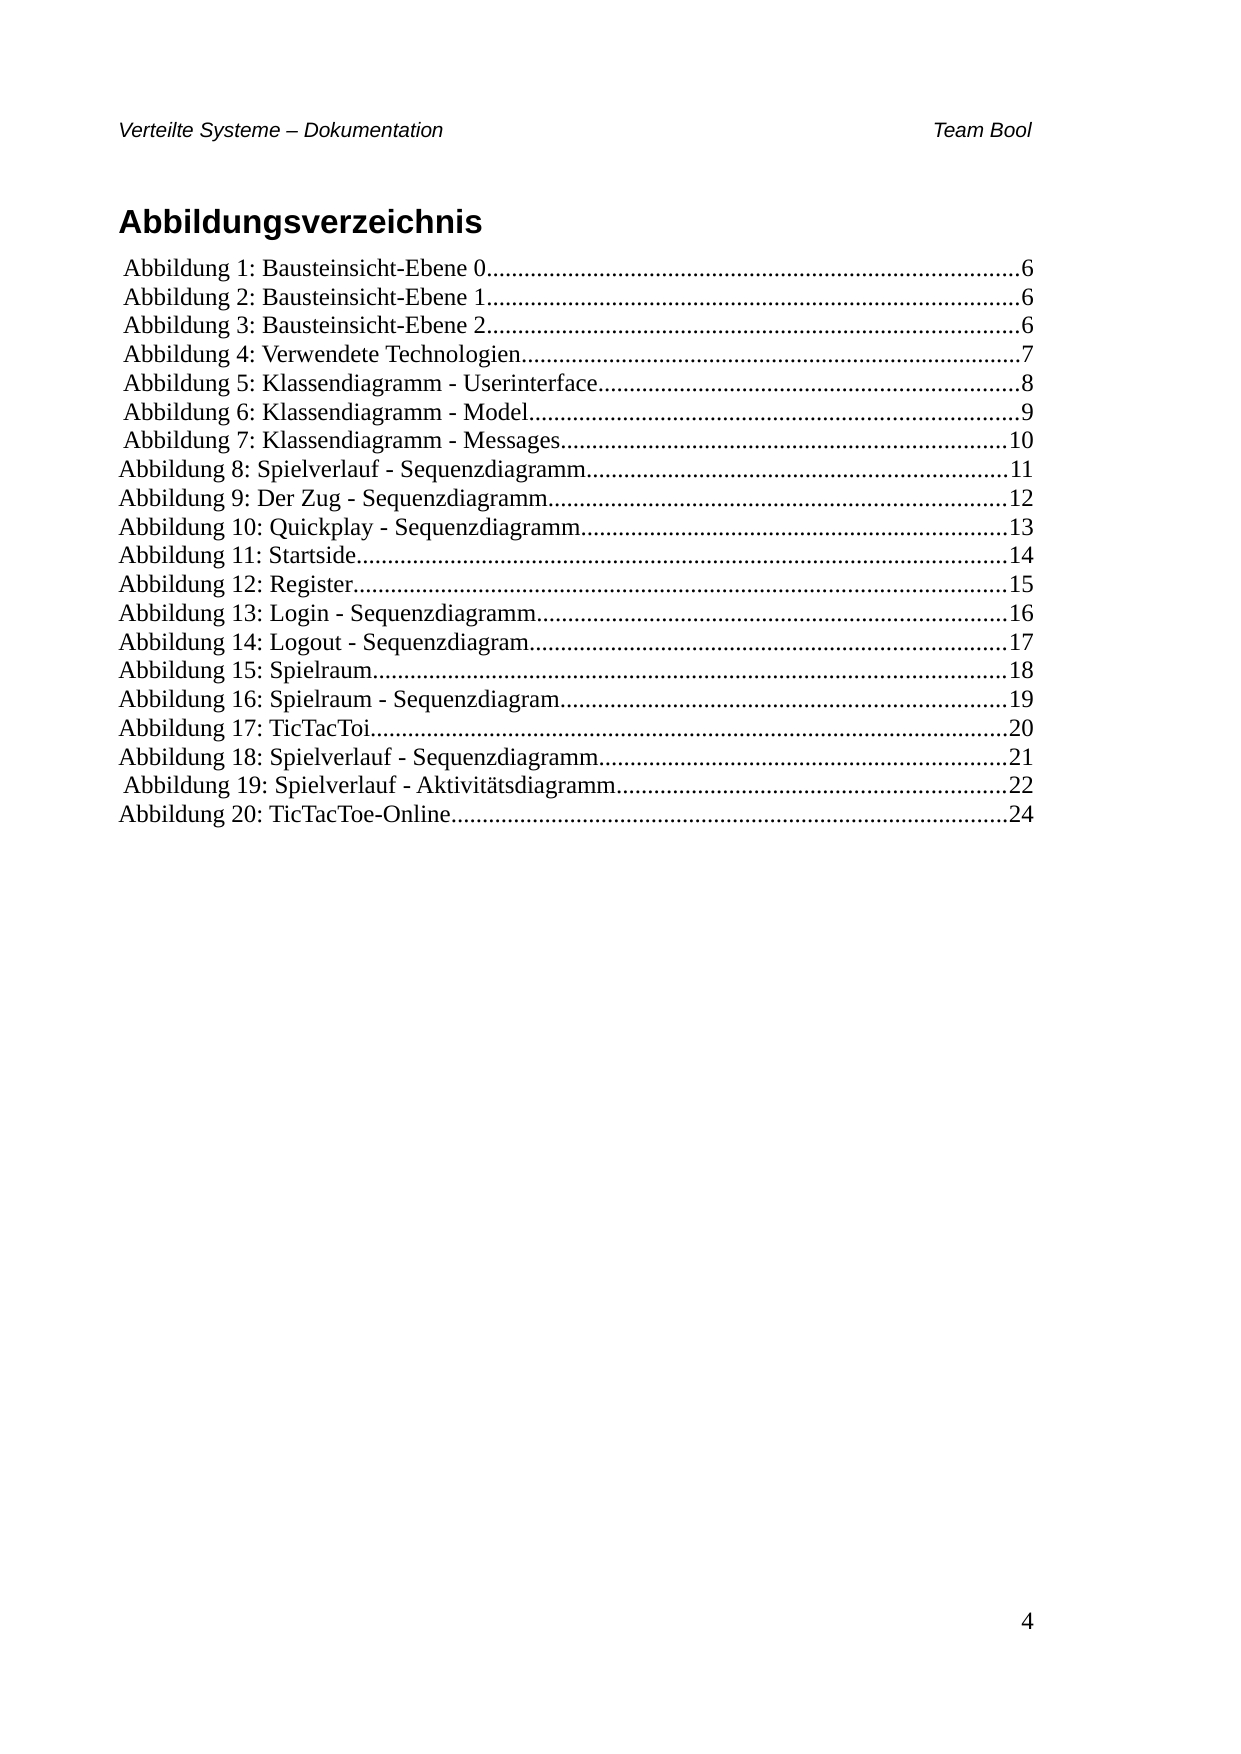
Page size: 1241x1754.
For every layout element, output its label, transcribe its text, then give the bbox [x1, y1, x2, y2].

text Abbildung 19: Spielverlauf - Aktivitätsdiagramm 22 [118, 771, 1033, 799]
text Abbildung 14: Logout - Sequenzdiagram 17 [118, 627, 1033, 656]
text Abbildung 10: Quickplay - Sequenzdiagramm 13 [118, 512, 1033, 541]
text Abbildung 18: Spielverlauf - Sequenzdiagramm 21 [118, 742, 1033, 771]
text Abbildung 4: Verwendete Technologien 7 [118, 339, 1033, 368]
text Abbildung 11: Startside 14 [118, 541, 1033, 569]
text Abbildung 7: Klassendiagramm - Messages 10 [118, 426, 1033, 454]
text Abbildung 15: Spielraum 18 [118, 656, 1033, 684]
text Abbildung 13: Login - Sequenzdiagramm 16 [118, 598, 1033, 627]
text Abbildung 17: TicTacToi 20 [118, 713, 1033, 742]
text Abbildung 6: Klassendiagramm - Model 9 [118, 397, 1033, 426]
text Abbildung 5: Klassendiagramm - Userinterface 8 [118, 368, 1033, 397]
text Abbildung 8: Spielverlauf - Sequenzdiagramm 11 [118, 454, 1033, 483]
text Abbildung 20: TicTacToe-Online 24 [118, 799, 1033, 828]
text Abbildung 12: Register 15 [118, 569, 1033, 598]
subtitle Abbildungsverzeichnis [118, 202, 1033, 241]
text Abbildung 3: Bausteinsicht-Ebene 2 6 [118, 311, 1033, 339]
text Abbildung 2: Bausteinsicht-Ebene 1 6 [118, 282, 1033, 311]
text Abbildung 16: Spielraum - Sequenzdiagram 19 [118, 684, 1033, 713]
text Abbildung 9: Der Zug - Sequenzdiagramm 12 [118, 483, 1033, 512]
text Abbildung 1: Bausteinsicht-Ebene 0 6 [118, 253, 1033, 282]
